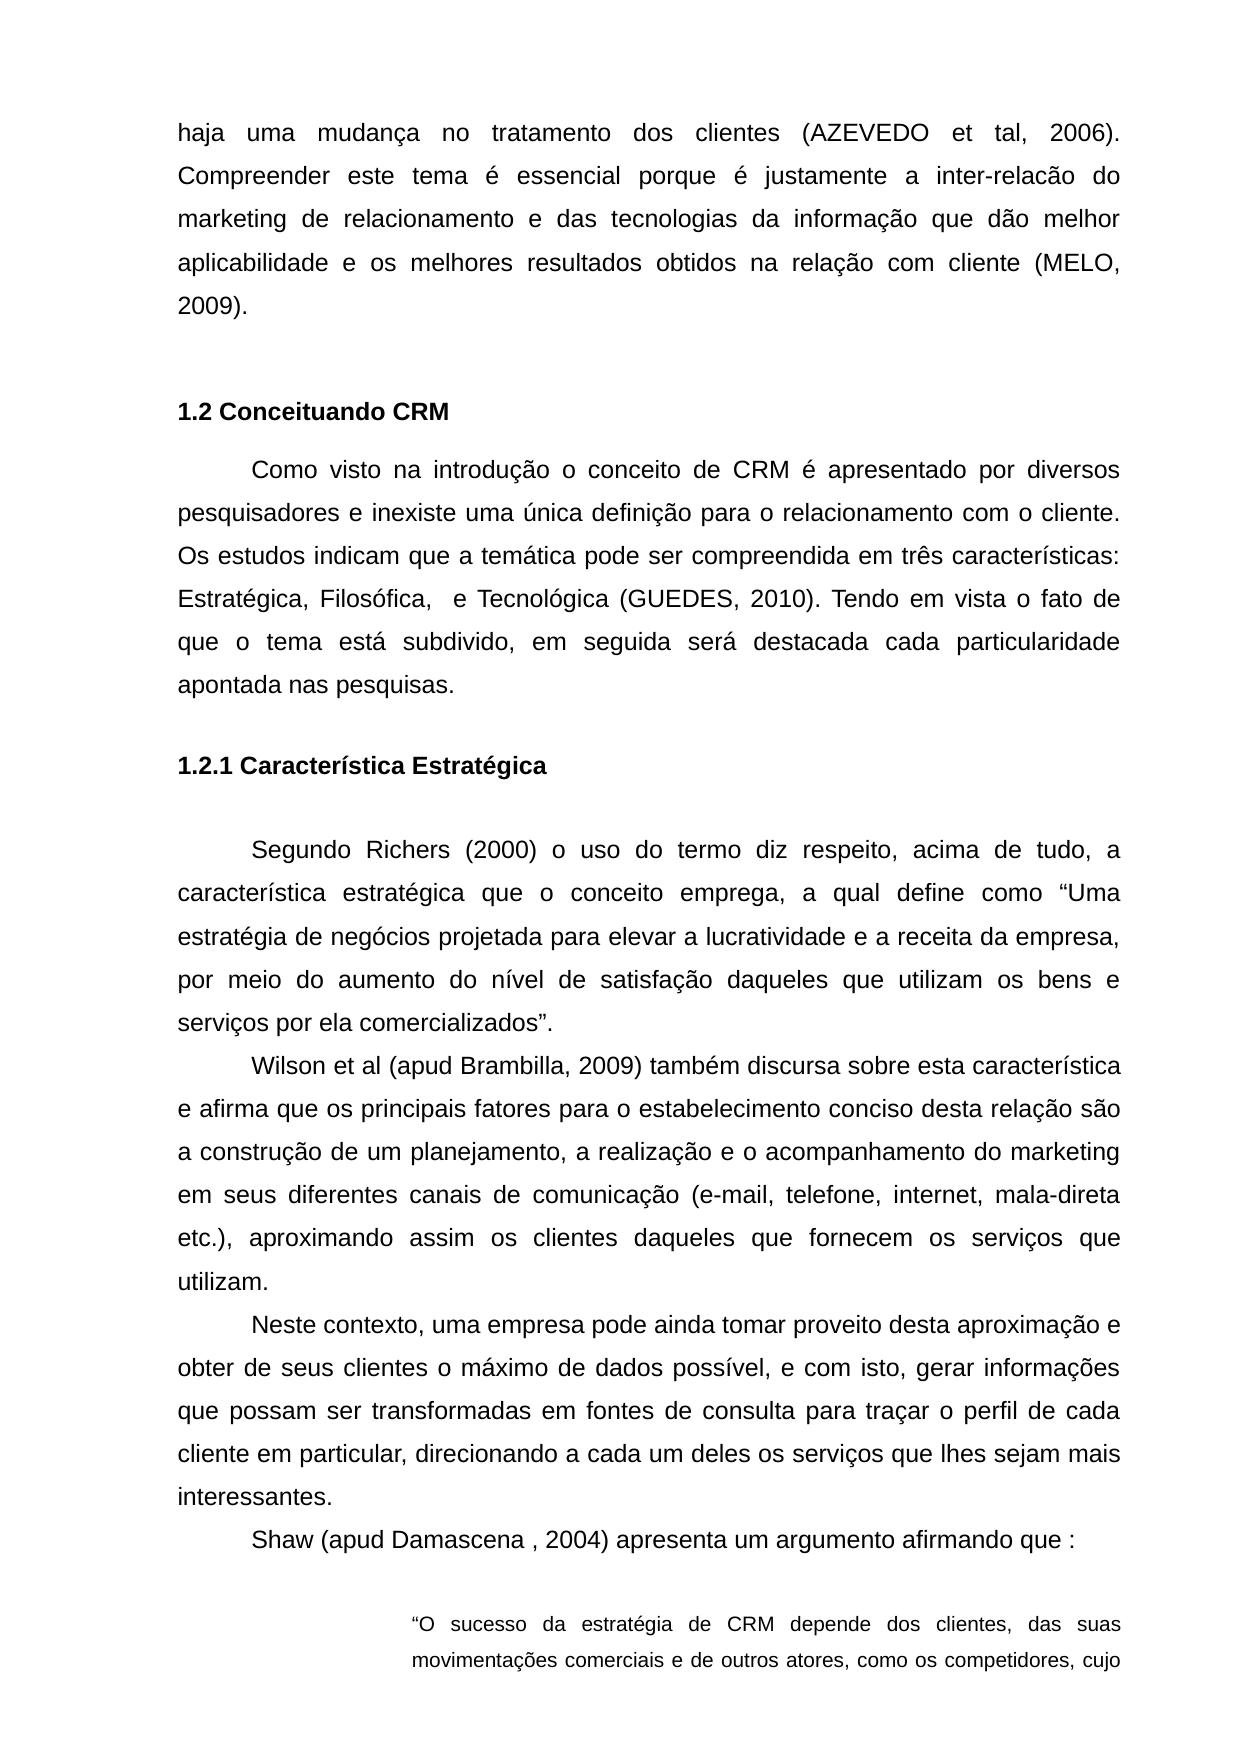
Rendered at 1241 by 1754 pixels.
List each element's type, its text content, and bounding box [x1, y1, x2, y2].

text “O sucesso da estratégia de CRM depende dos clientes, das suas movimentações comerciais e de outros atores, como os competidores, cujo [412, 1611, 1122, 1671]
subtitle 1.2.1 Característica Estratégica [177, 751, 1122, 779]
text Wilson et al (apud Brambilla, 2009) também discursa sobre esta característica e afirma que os principais fatores para o estabelecimento conciso desta relação são a construção de um planejamento, a realização e o acompanhamento do marketing em seus diferentes canais de comunicação (e-mail, telefone, internet, mala-direta etc.), aproximando assim os clientes daqueles que fornecem os serviços que utilizam. [177, 1051, 1122, 1295]
text Shaw (apud Damascena , 2004) apresenta um argumento afirmando que : [177, 1525, 1122, 1554]
subtitle 1.2 Conceituando CRM [177, 363, 1122, 425]
text Segundo Richers (2000) o uso do termo diz respeito, acima de tudo, a característica estratégica que o conceito emprega, a qual define como “Uma estratégia de negócios projetada para elevar a lucratividade e a receita da empresa, por meio do aumento do nível de satisfação daqueles que utilizam os bens e serviços por ela comercializados”. [177, 835, 1122, 1036]
text Como visto na introdução o conceito de CRM é apresentado por diversos pesquisadores e inexiste uma única definição para o relacionamento com o cliente. Os estudos indicam que a temática pode ser compreendida em três características: Estratégica, Filosófica, e Tecnológica (GUEDES, 2010). Tendo em vista o fato de que o tema está subdivido, em seguida será destacada cada particularidade apontada nas pesquisas. [177, 454, 1122, 699]
text Neste contexto, uma empresa pode ainda tomar proveito desta aproximação e obter de seus clientes o máximo de dados possível, e com isto, gerar informações que possam ser transformadas em fontes de consulta para traçar o perfil de cada cliente em particular, direcionando a cada um deles os serviços que lhes sejam mais interessantes. [177, 1309, 1122, 1511]
text haja uma mudança no tratamento dos clientes (AZEVEDO et tal, 2006). Compreender este tema é essencial porque é justamente a inter-relacão do marketing de relacionamento e das tecnologias da informação que dão melhor aplicabilidade e os melhores resultados obtidos na relação com cliente (MELO, 2009). [177, 118, 1122, 319]
